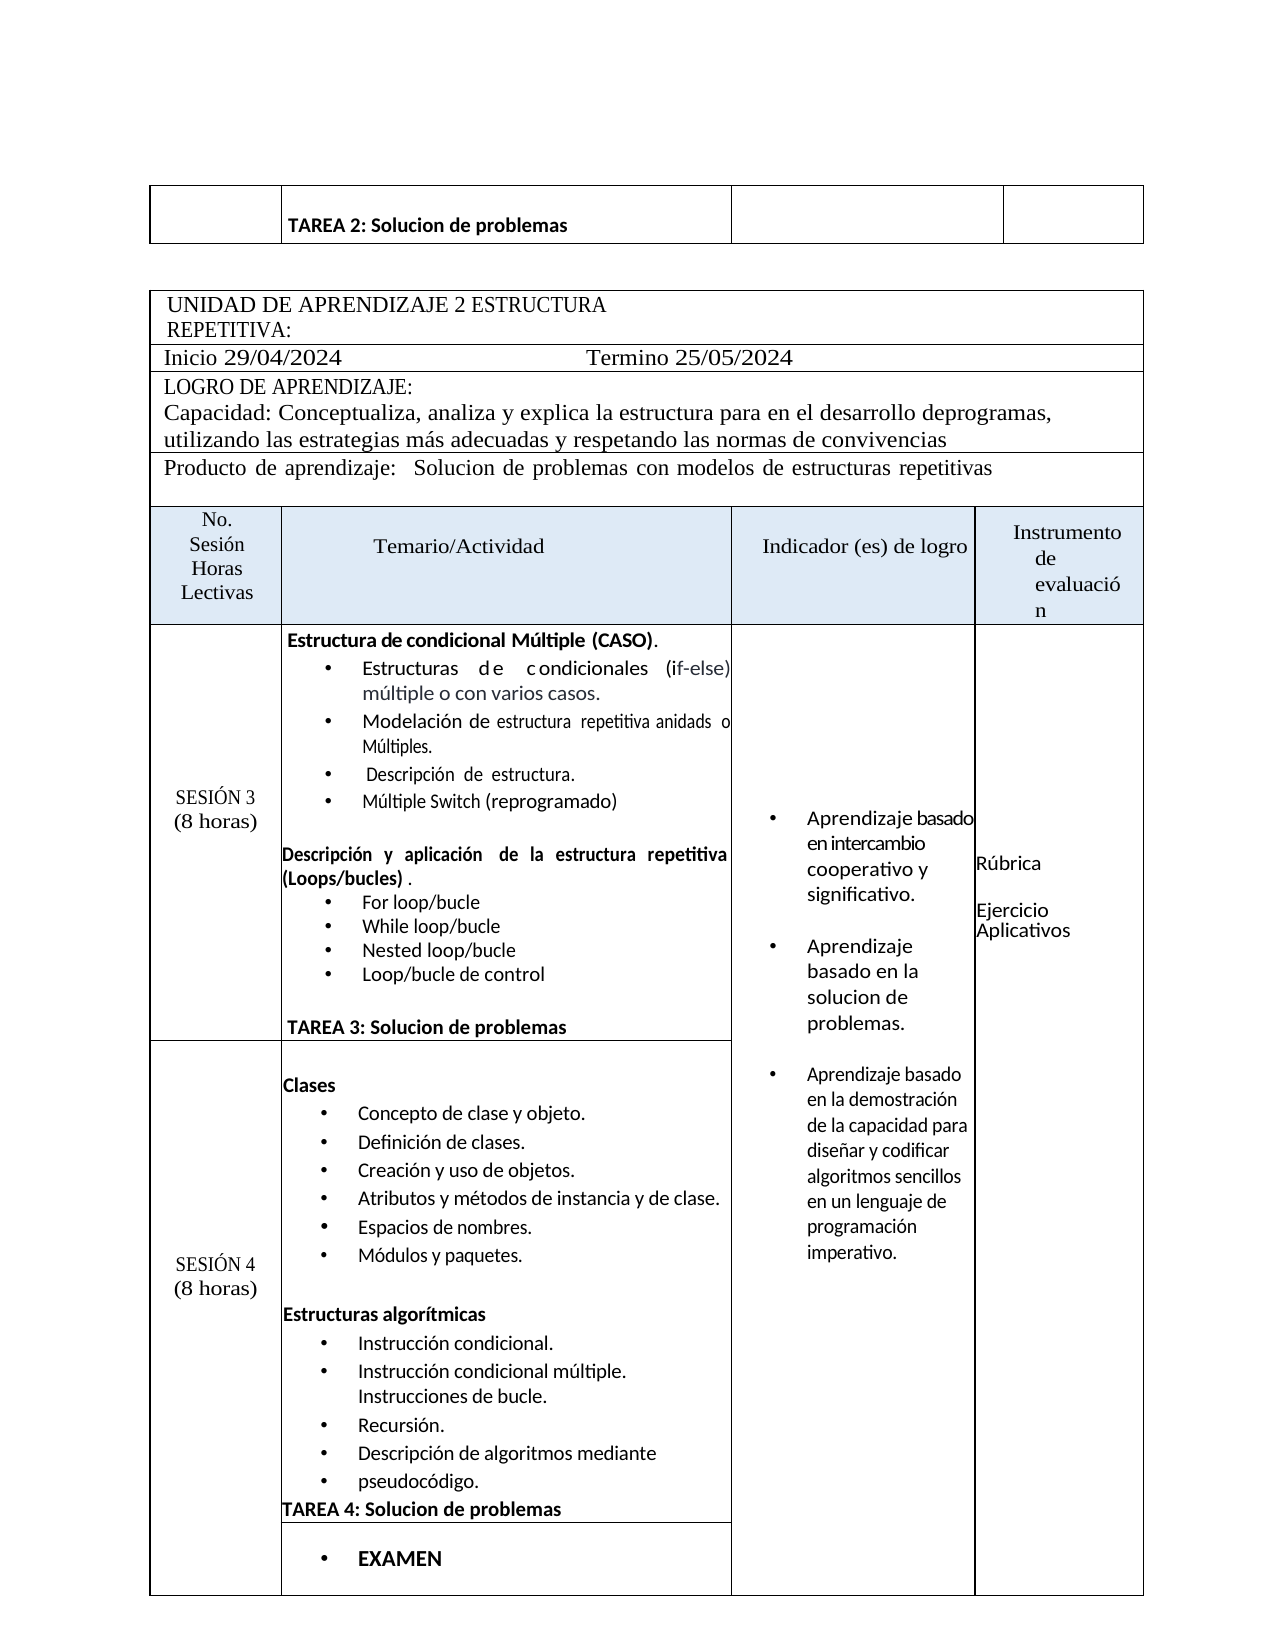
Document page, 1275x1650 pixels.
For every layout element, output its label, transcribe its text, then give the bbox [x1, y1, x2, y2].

table_cell LOGRO DE APRENDIZAJE: Capacidad: Conceptualiza, analiza y explica la estructura para en el desarrollo deprogramas, utilizando las estrategias más adecuadas y respetando las normas de convivencias [151, 372, 1143, 452]
table_cell Indicador (es) de logro [732, 507, 974, 624]
table_cell Inicio 29/04/2024 Termino 25/05/2024 [151, 345, 1143, 371]
table_cell Estructura de condicional Múltiple (CASO). Estructuras de condicionales (if-else) múltiple o con varios casos. Modelación de estructura repetitiva anidads o Múltiples. Descripción de estructura. Múltiple Switch (reprogramado) Descripción y aplicación de la estructura repetitiva (Loops/bucles) . For loop/bucle While loop/bucle Nested loop/bucle Loop/bucle de control TAREA 3: Solucion de problemas [282, 625, 731, 1040]
table_cell Instrumento de evaluación [976, 507, 1143, 624]
table_cell Rúbrica Ejercicio Aplicativos [976, 625, 1143, 1594]
table_header UNIDAD DE APRENDIZAJE 2 ESTRUCTURA REPETITIVA: [151, 291, 1143, 344]
table_cell Clases Concepto de clase y objeto. Definición de clases. Creación y uso de objetos. Atributos y métodos de instancia y de clase. Espacios de nombres. Módulos y paquetes. Estructuras algorítmicas Instrucción condicional. Instrucción condicional múltiple. Instrucciones de bucle. Recursión. Descripción de algoritmos mediante pseudocódigo. TAREA 4: Solucion de problemas [282, 1041, 731, 1522]
table_cell SESIÓN 4 (8 horas) [151, 1041, 281, 1594]
table_cell SESIÓN 3 (8 horas) [151, 625, 281, 1040]
table_cell Producto de aprendizaje: Solucion de problemas con modelos de estructuras repetitivas [151, 453, 1143, 506]
table_cell TAREA 2: Solucion de problemas [282, 186, 731, 242]
table_cell No. Sesión Horas Lectivas [151, 507, 281, 624]
table_cell Aprendizaje basado en intercambio cooperativo y significativo. Aprendizaje basado en la solucion de problemas. Aprendizaje basado en la demostración de la capacidad para diseñar y codificar algoritmos sencillos en un lenguaje de programación imperativo. [732, 625, 974, 1594]
table_cell EXAMEN [282, 1523, 731, 1594]
table_cell [151, 186, 281, 242]
table_cell Temario/Actividad [282, 507, 731, 624]
